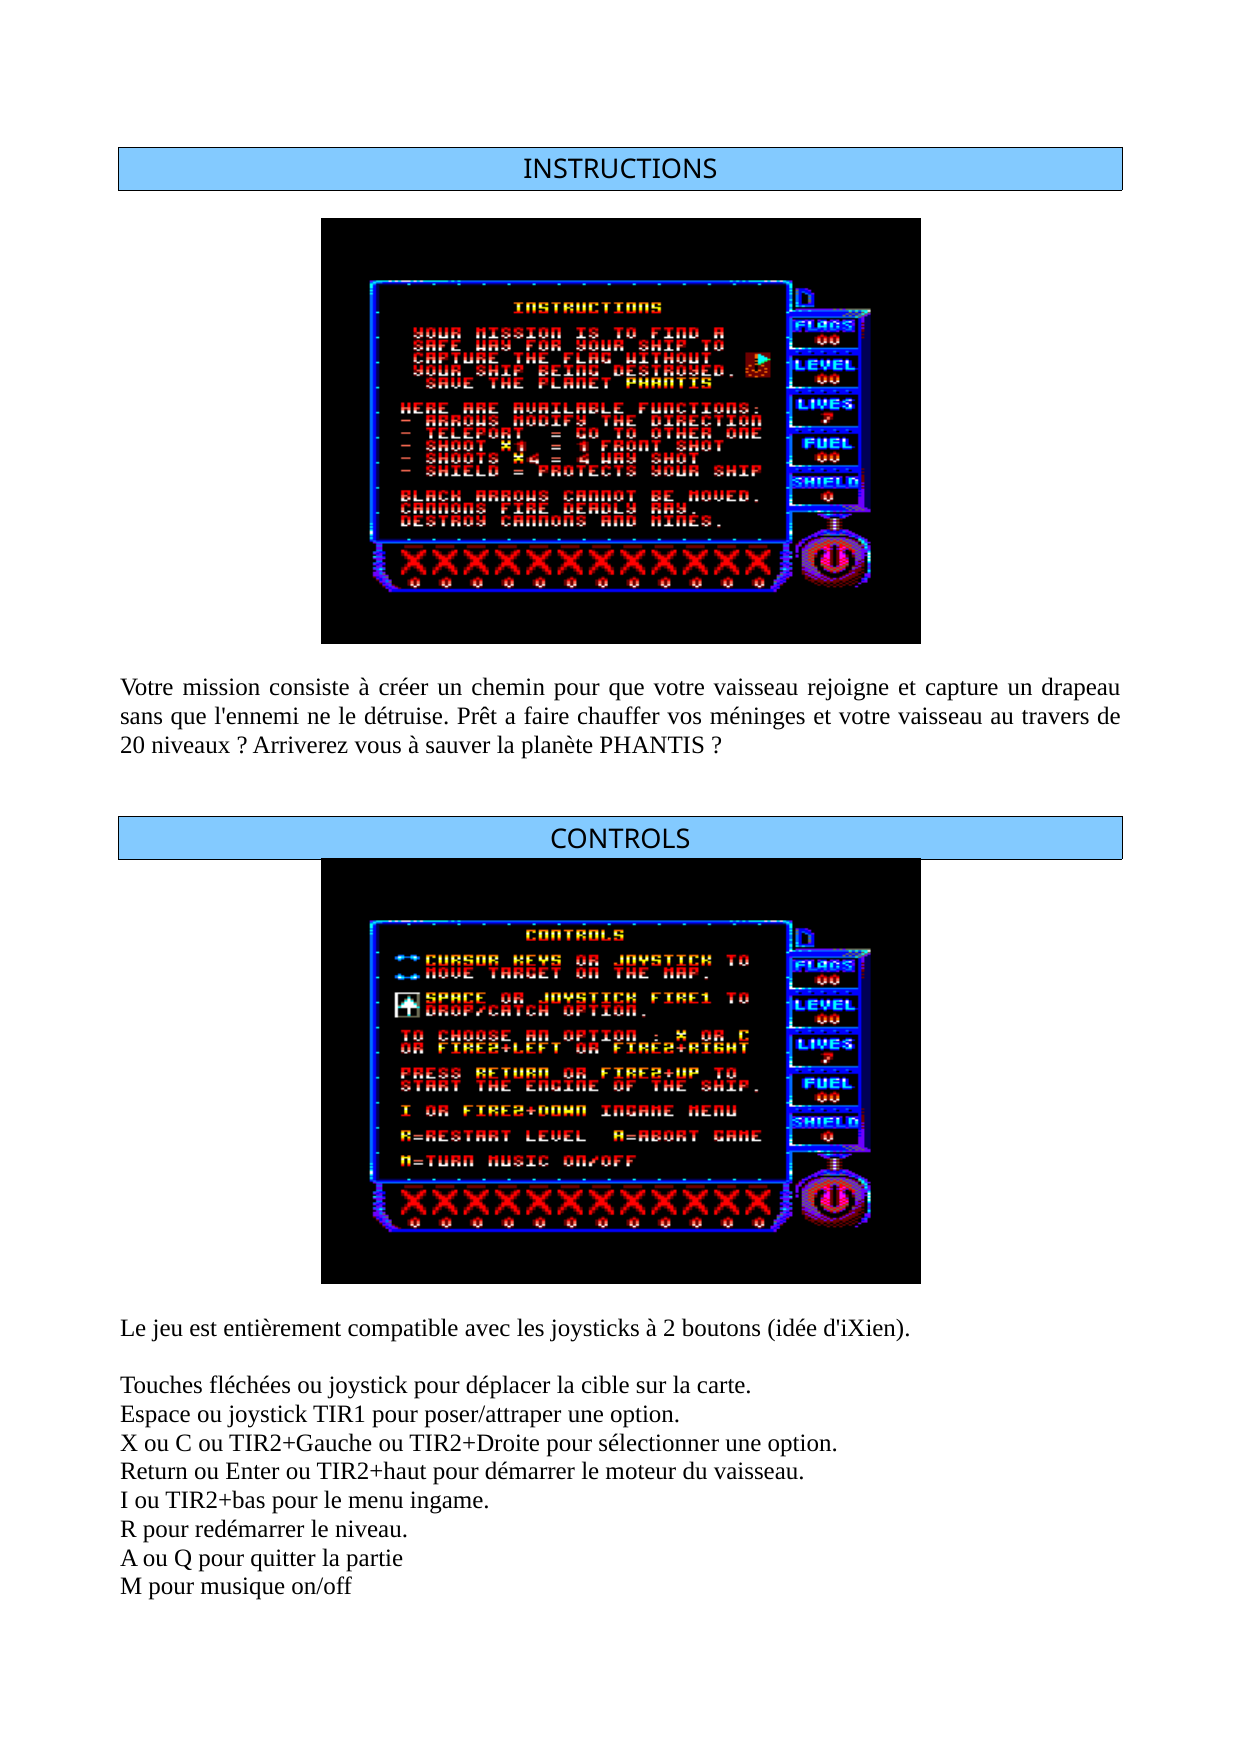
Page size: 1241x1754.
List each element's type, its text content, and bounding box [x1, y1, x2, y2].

text Return ou Enter ou TIR2+haut pour démarrer le moteur du vaisseau. [120, 1456, 1122, 1485]
text Espace ou joystick TIR1 pour poser/attraper une option. [120, 1399, 1122, 1428]
text I ou TIR2+bas pour le menu ingame. [120, 1485, 1122, 1514]
text Touches fléchées ou joystick pour déplacer la cible sur la carte. [120, 1370, 1122, 1399]
text A ou Q pour quitter la partie [120, 1543, 1122, 1571]
text CONTROLS [119, 817, 1122, 859]
text R pour redémarrer le niveau. [120, 1514, 1122, 1543]
picture [321, 218, 921, 644]
text M pour musique on/off [120, 1571, 1122, 1600]
text Le jeu est entièrement compatible avec les joysticks à 2 boutons (idée d'iXien). [120, 1313, 1122, 1341]
text INSTRUCTIONS [119, 148, 1122, 190]
picture [321, 860, 921, 1284]
text Votre mission consiste à créer un chemin pour que votre vaisseau rejoigne et capture un drapeau sans que l'ennemi ne le détruise. Prêt a faire chauffer vos méninges et votre vaisseau au travers de 20 niveaux ? Arriverez vous à sauver la planète PHANTIS ? [120, 672, 1122, 758]
text X ou C ou TIR2+Gauche ou TIR2+Droite pour sélectionner une option. [120, 1428, 1122, 1456]
